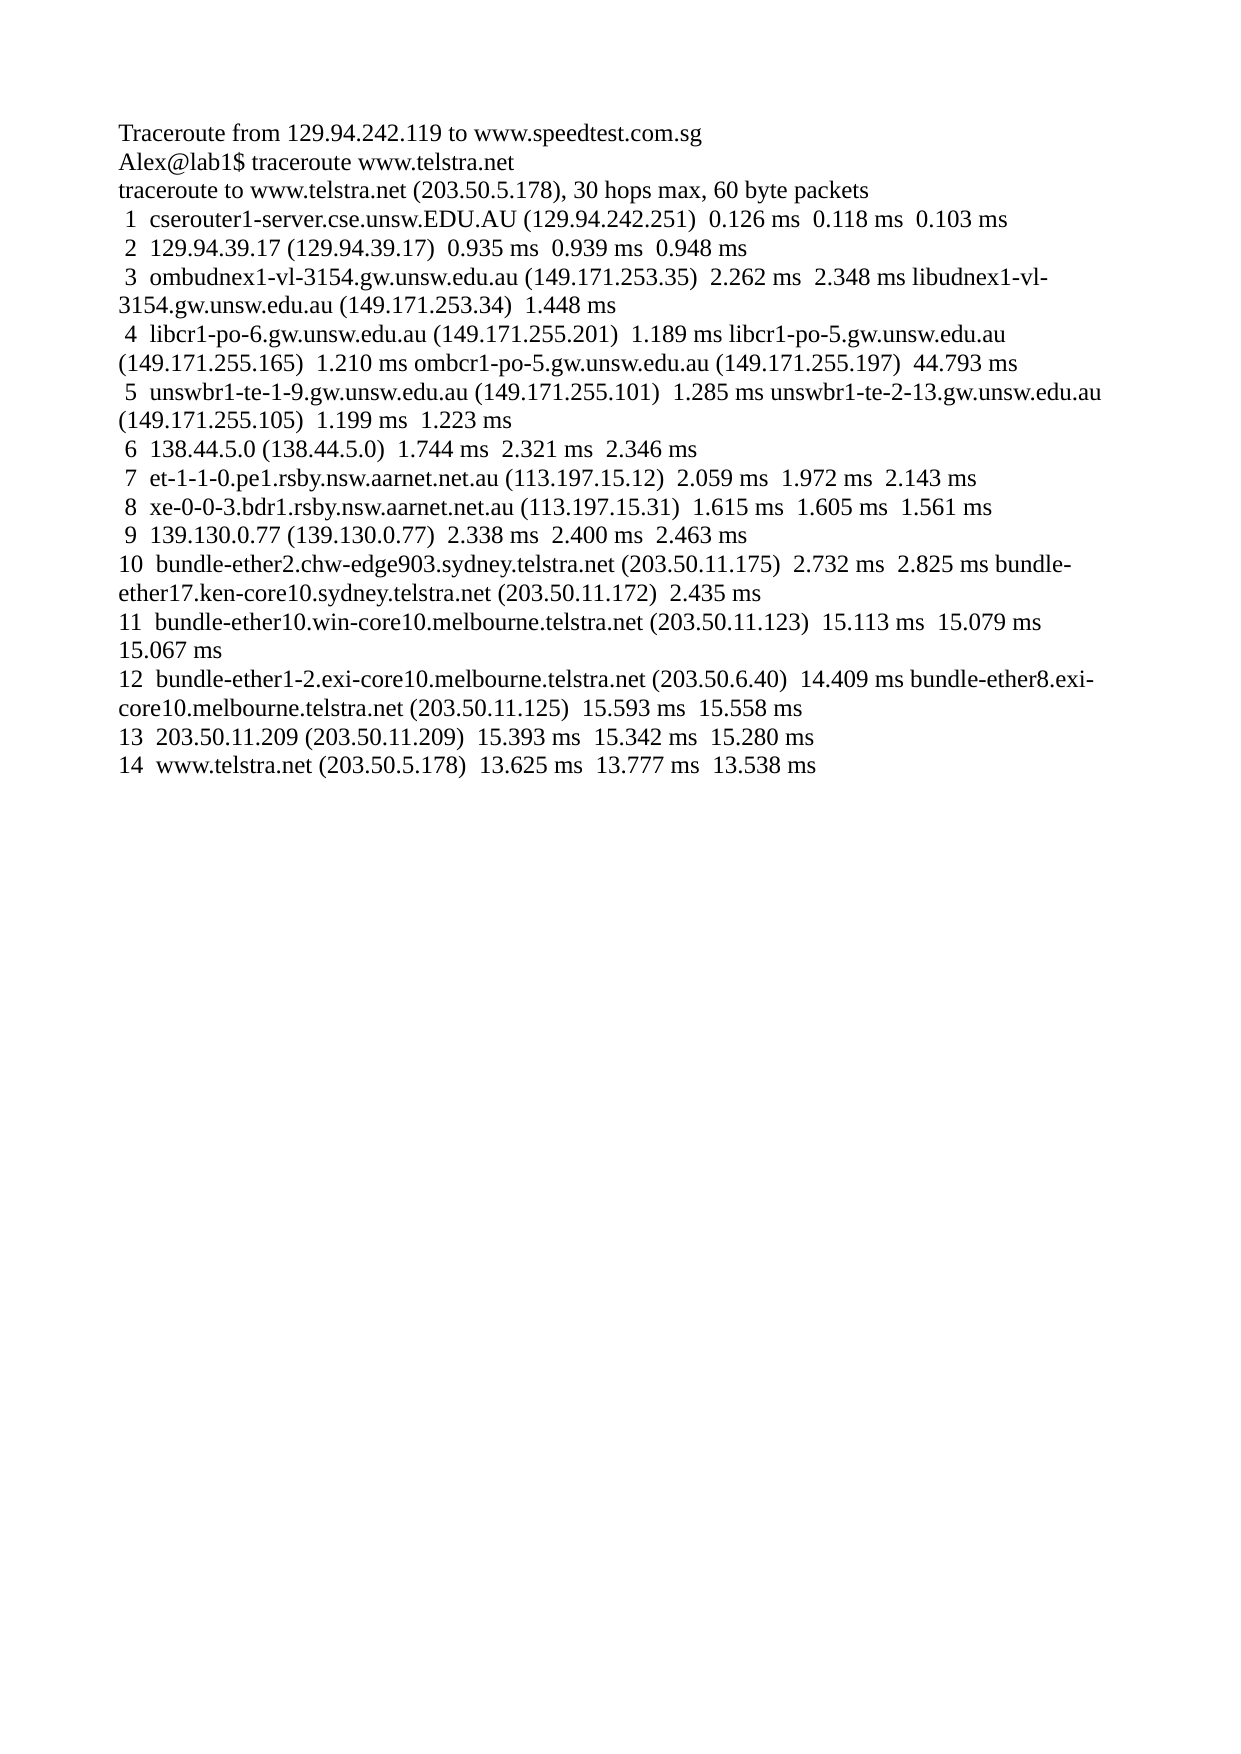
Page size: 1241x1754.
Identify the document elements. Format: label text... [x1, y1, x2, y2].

text 7 et-1-1-0.pe1.rsby.nsw.aarnet.net.au (113.197.15.12) 2.059 ms 1.972 ms 2.143 ms [118, 463, 1122, 492]
text 11 bundle-ether10.win-core10.melbourne.telstra.net (203.50.11.123) 15.113 ms 15.079 ms 15.067 ms [118, 607, 1122, 664]
text 6 138.44.5.0 (138.44.5.0) 1.744 ms 2.321 ms 2.346 ms [118, 434, 1122, 463]
text 9 139.130.0.77 (139.130.0.77) 2.338 ms 2.400 ms 2.463 ms [118, 521, 1122, 549]
text 2 129.94.39.17 (129.94.39.17) 0.935 ms 0.939 ms 0.948 ms [118, 233, 1122, 262]
text 14 www.telstra.net (203.50.5.178) 13.625 ms 13.777 ms 13.538 ms [118, 751, 1122, 779]
text 3 ombudnex1-vl-3154.gw.unsw.edu.au (149.171.253.35) 2.262 ms 2.348 ms libudnex1-vl-3154.gw.unsw.edu.au (149.171.253.34) 1.448 ms [118, 262, 1122, 319]
text Traceroute from 129.94.242.119 to www.speedtest.com.sg [118, 118, 1122, 147]
text traceroute to www.telstra.net (203.50.5.178), 30 hops max, 60 byte packets [118, 176, 1122, 204]
text 13 203.50.11.209 (203.50.11.209) 15.393 ms 15.342 ms 15.280 ms [118, 722, 1122, 751]
text 1 cserouter1-server.cse.unsw.EDU.AU (129.94.242.251) 0.126 ms 0.118 ms 0.103 ms [118, 204, 1122, 233]
text 10 bundle-ether2.chw-edge903.sydney.telstra.net (203.50.11.175) 2.732 ms 2.825 ms bundle-ether17.ken-core10.sydney.telstra.net (203.50.11.172) 2.435 ms [118, 549, 1122, 607]
text 8 xe-0-0-3.bdr1.rsby.nsw.aarnet.net.au (113.197.15.31) 1.615 ms 1.605 ms 1.561 ms [118, 492, 1122, 521]
text 4 libcr1-po-6.gw.unsw.edu.au (149.171.255.201) 1.189 ms libcr1-po-5.gw.unsw.edu.au (149.171.255.165) 1.210 ms ombcr1-po-5.gw.unsw.edu.au (149.171.255.197) 44.793 ms [118, 319, 1122, 377]
text Alex@lab1$ traceroute www.telstra.net [118, 147, 1122, 176]
text 12 bundle-ether1-2.exi-core10.melbourne.telstra.net (203.50.6.40) 14.409 ms bundle-ether8.exi-core10.melbourne.telstra.net (203.50.11.125) 15.593 ms 15.558 ms [118, 664, 1122, 722]
text 5 unswbr1-te-1-9.gw.unsw.edu.au (149.171.255.101) 1.285 ms unswbr1-te-2-13.gw.unsw.edu.au (149.171.255.105) 1.199 ms 1.223 ms [118, 377, 1122, 434]
